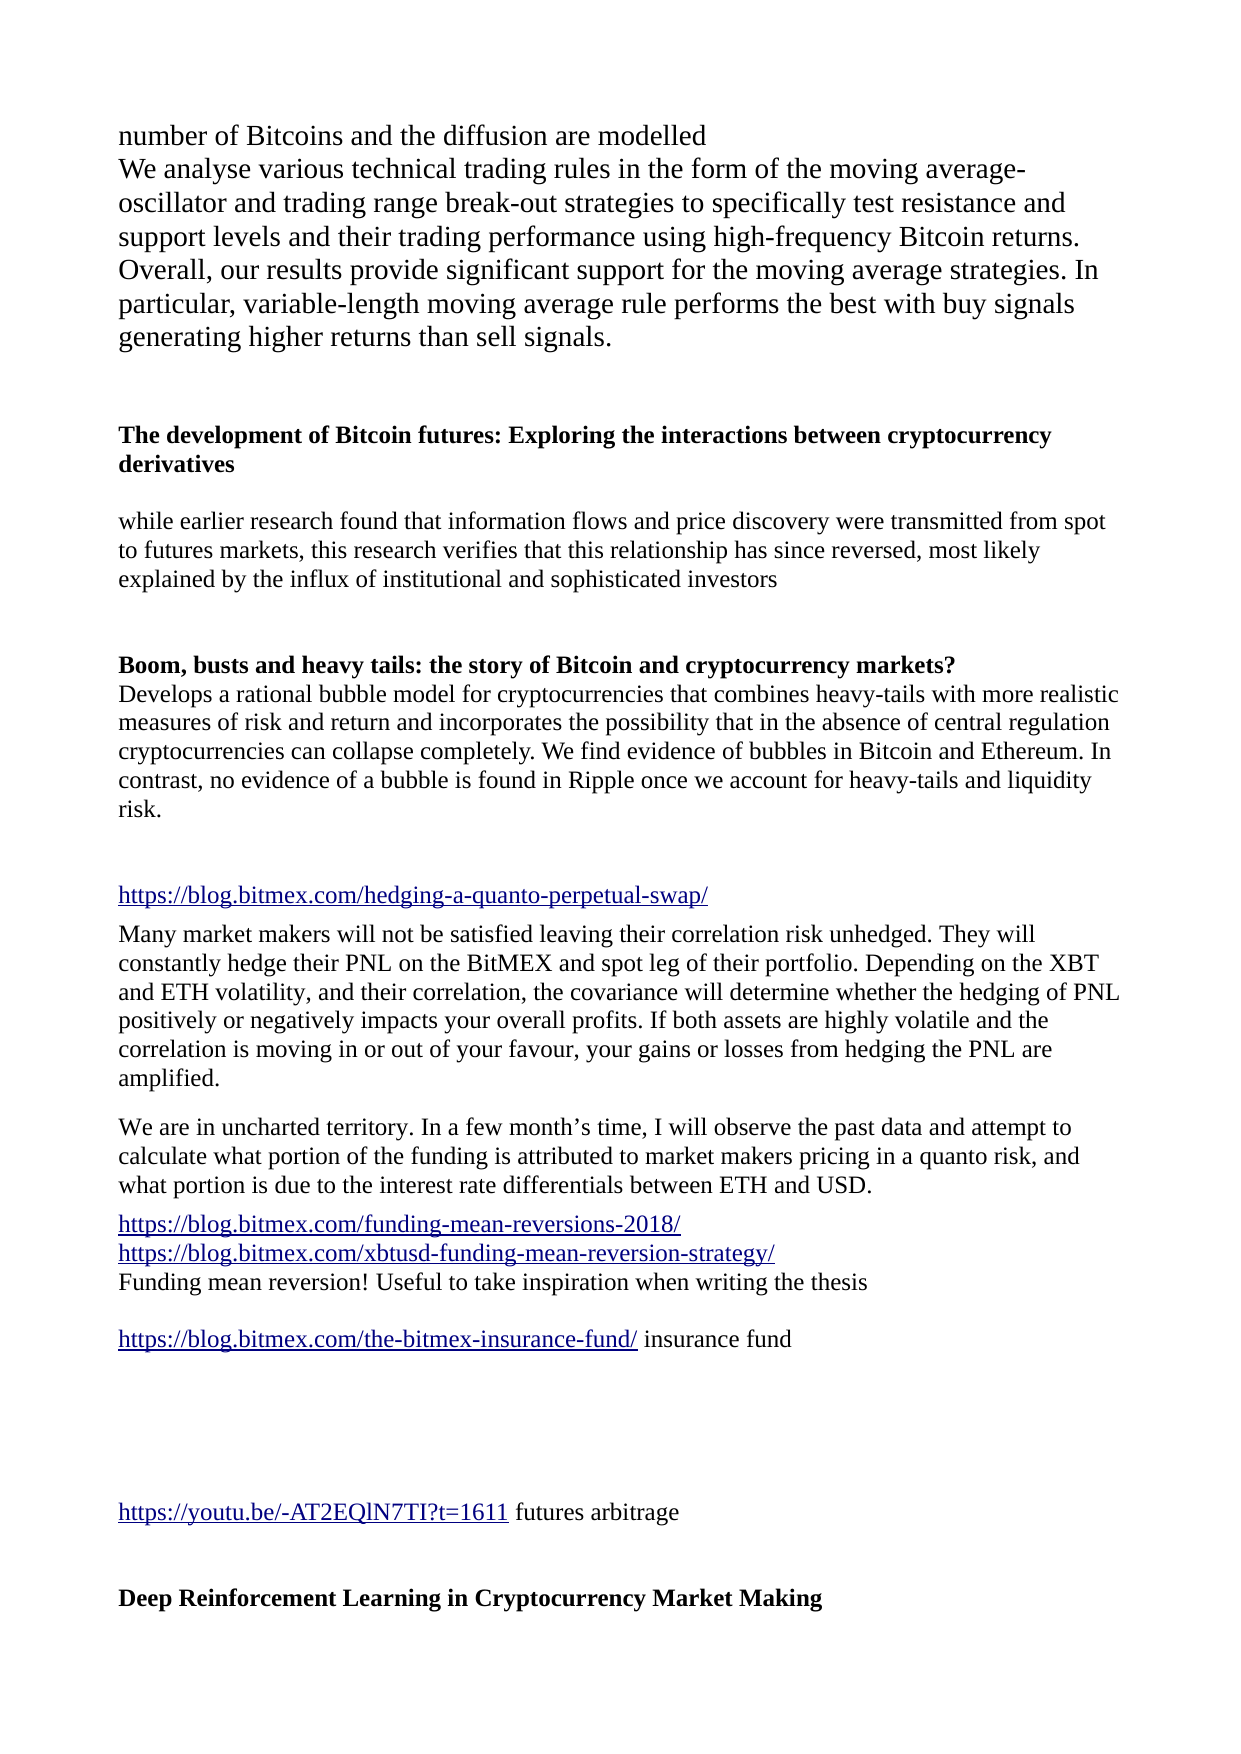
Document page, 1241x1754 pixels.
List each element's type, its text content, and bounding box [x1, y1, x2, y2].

text https://blog.bitmex.com/xbtusd-funding-mean-reversion-strategy/ [118, 1238, 1122, 1267]
text https://blog.bitmex.com/the-bitmex-insurance-fund/ insurance fund [118, 1324, 1122, 1353]
text https://blog.bitmex.com/hedging-a-quanto-perpetual-swap/ [118, 880, 1122, 909]
text Develops a rational bubble model for cryptocurrencies that combines heavy-tails with more realistic measures of risk and return and incorporates the possibility that in the absence of central regulation cryptocurrencies can collapse completely. We find evidence of bubbles in Bitcoin and Ethereum. In contrast, no evidence of a bubble is found in Ripple once we account for heavy-tails and liquidity risk. [118, 679, 1122, 822]
text We analyse various technical trading rules in the form of the moving average-oscillator and trading range break-out strategies to specifically test resistance and support levels and their trading performance using high-frequency Bitcoin returns. Overall, our results provide significant support for the moving average strategies. In particular, variable-length moving average rule performs the best with buy signals generating higher returns than sell signals. [118, 152, 1122, 353]
text Many market makers will not be satisfied leaving their correlation risk unhedged. They will constantly hedge their PNL on the BitMEX and spot leg of their portfolio. Depending on the XBT and ETH volatility, and their correlation, the covariance will determine whether the hedging of PNL positively or negatively impacts your overall profits. If both assets are highly volatile and the correlation is moving in or out of your favour, your gains or losses from hedging the PNL are amplified. [118, 919, 1122, 1092]
text Funding mean reversion! Useful to take inspiration when writing the thesis [118, 1267, 1122, 1295]
text https://youtu.be/-AT2EQlN7TI?t=1611 futures arbitrage [118, 1497, 1122, 1525]
text while earlier research found that information flows and price discovery were transmitted from spot to futures markets, this research verifies that this relationship has since reversed, most likely explained by the influx of institutional and sophisticated investors [118, 506, 1122, 592]
text The development of Bitcoin futures: Exploring the interactions between cryptocurrency derivatives [118, 420, 1122, 477]
text We are in uncharted territory. In a few month’s time, I will observe the past data and attempt to calculate what portion of the funding is attributed to market makers pricing in a quanto risk, and what portion is due to the interest rate differentials between ETH and USD. [118, 1112, 1122, 1199]
text number of Bitcoins and the diffusion are modelled [118, 118, 1122, 152]
text Boom, busts and heavy tails: the story of Bitcoin and cryptocurrency markets? [118, 650, 1122, 679]
text https://blog.bitmex.com/funding-mean-reversions-2018/ [118, 1209, 1122, 1238]
text Deep Reinforcement Learning in Cryptocurrency Market Making [118, 1583, 1122, 1612]
